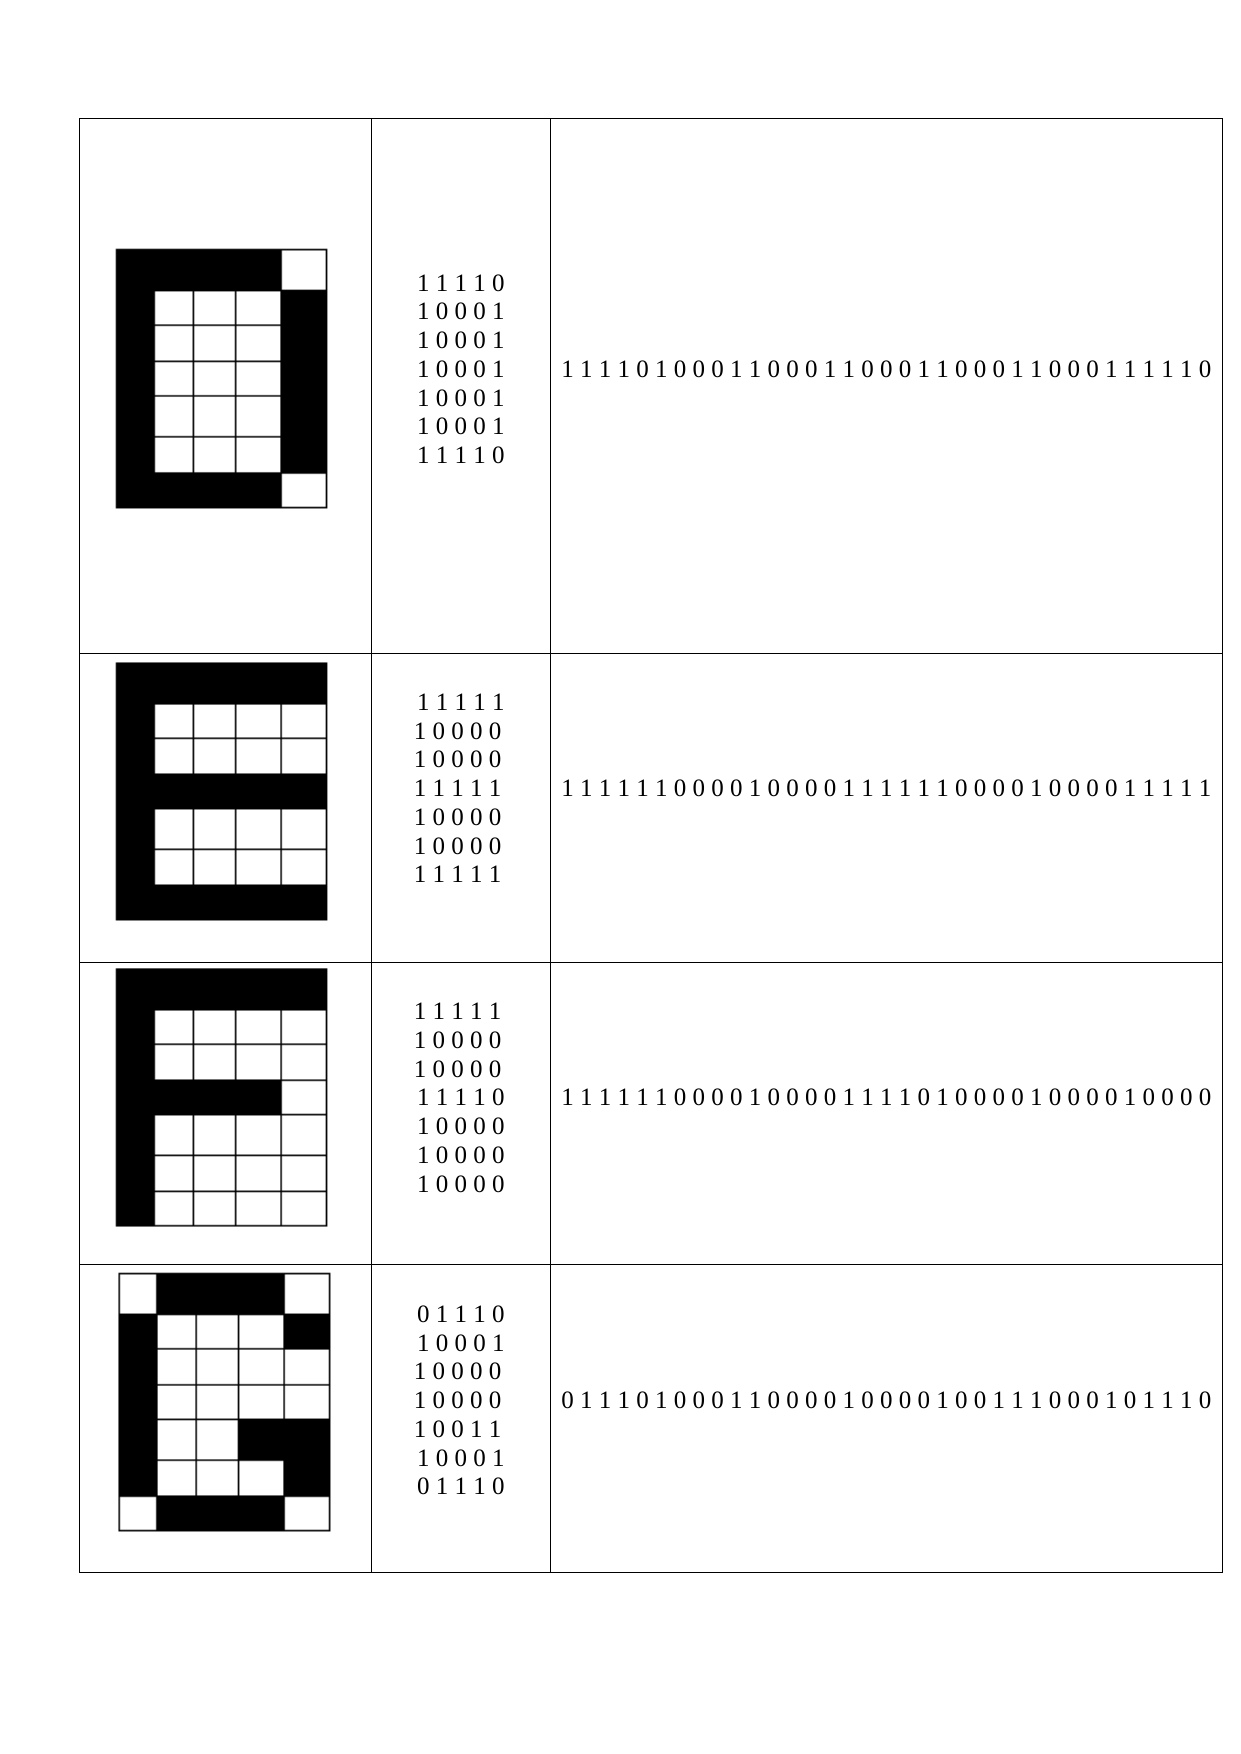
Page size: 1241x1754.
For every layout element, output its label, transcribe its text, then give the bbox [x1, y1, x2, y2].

table_cell [80, 654, 371, 962]
picture [113, 247, 337, 515]
table_cell [80, 963, 371, 1264]
table_cell 1 1 1 1 1 1 0 0 0 0 1 0 0 0 0 1 1 1 1 0 1 0 0 0 0 1 0 0 0 0 1 0 0 0 0 [551, 963, 1222, 1264]
table_cell 1 1 1 1 1 1 0 0 0 0 1 0 0 0 0 1 1 1 1 0 1 0 0 0 0 1 0 0 0 0 1 0 0 0 0 [372, 963, 550, 1264]
table_cell 0 1 1 1 0 1 0 0 0 1 1 0 0 0 0 1 0 0 0 0 1 0 0 1 1 1 0 0 0 1 0 1 1 1 0 [372, 1265, 550, 1572]
table_cell 1 1 1 1 1 1 0 0 0 0 1 0 0 0 0 1 1 1 1 1 1 0 0 0 0 1 0 0 0 0 1 1 1 1 1 [551, 654, 1222, 962]
picture [114, 1270, 337, 1538]
picture [113, 658, 337, 927]
table_cell [80, 1265, 371, 1572]
table_cell 1 1 1 1 0 1 0 0 0 1 1 0 0 0 1 1 0 0 0 1 1 0 0 0 1 1 0 0 0 1 1 1 1 1 0 [551, 119, 1222, 652]
table_cell 1 1 1 1 0 1 0 0 0 1 1 0 0 0 1 1 0 0 0 1 1 0 0 0 1 1 0 0 0 1 1 1 1 1 0 [372, 119, 550, 652]
picture [113, 967, 337, 1230]
table_cell [80, 119, 371, 652]
table_cell 1 1 1 1 1 1 0 0 0 0 1 0 0 0 0 1 1 1 1 1 1 0 0 0 0 1 0 0 0 0 1 1 1 1 1 [372, 654, 550, 962]
table_cell 0 1 1 1 0 1 0 0 0 1 1 0 0 0 0 1 0 0 0 0 1 0 0 1 1 1 0 0 0 1 0 1 1 1 0 [551, 1265, 1222, 1572]
